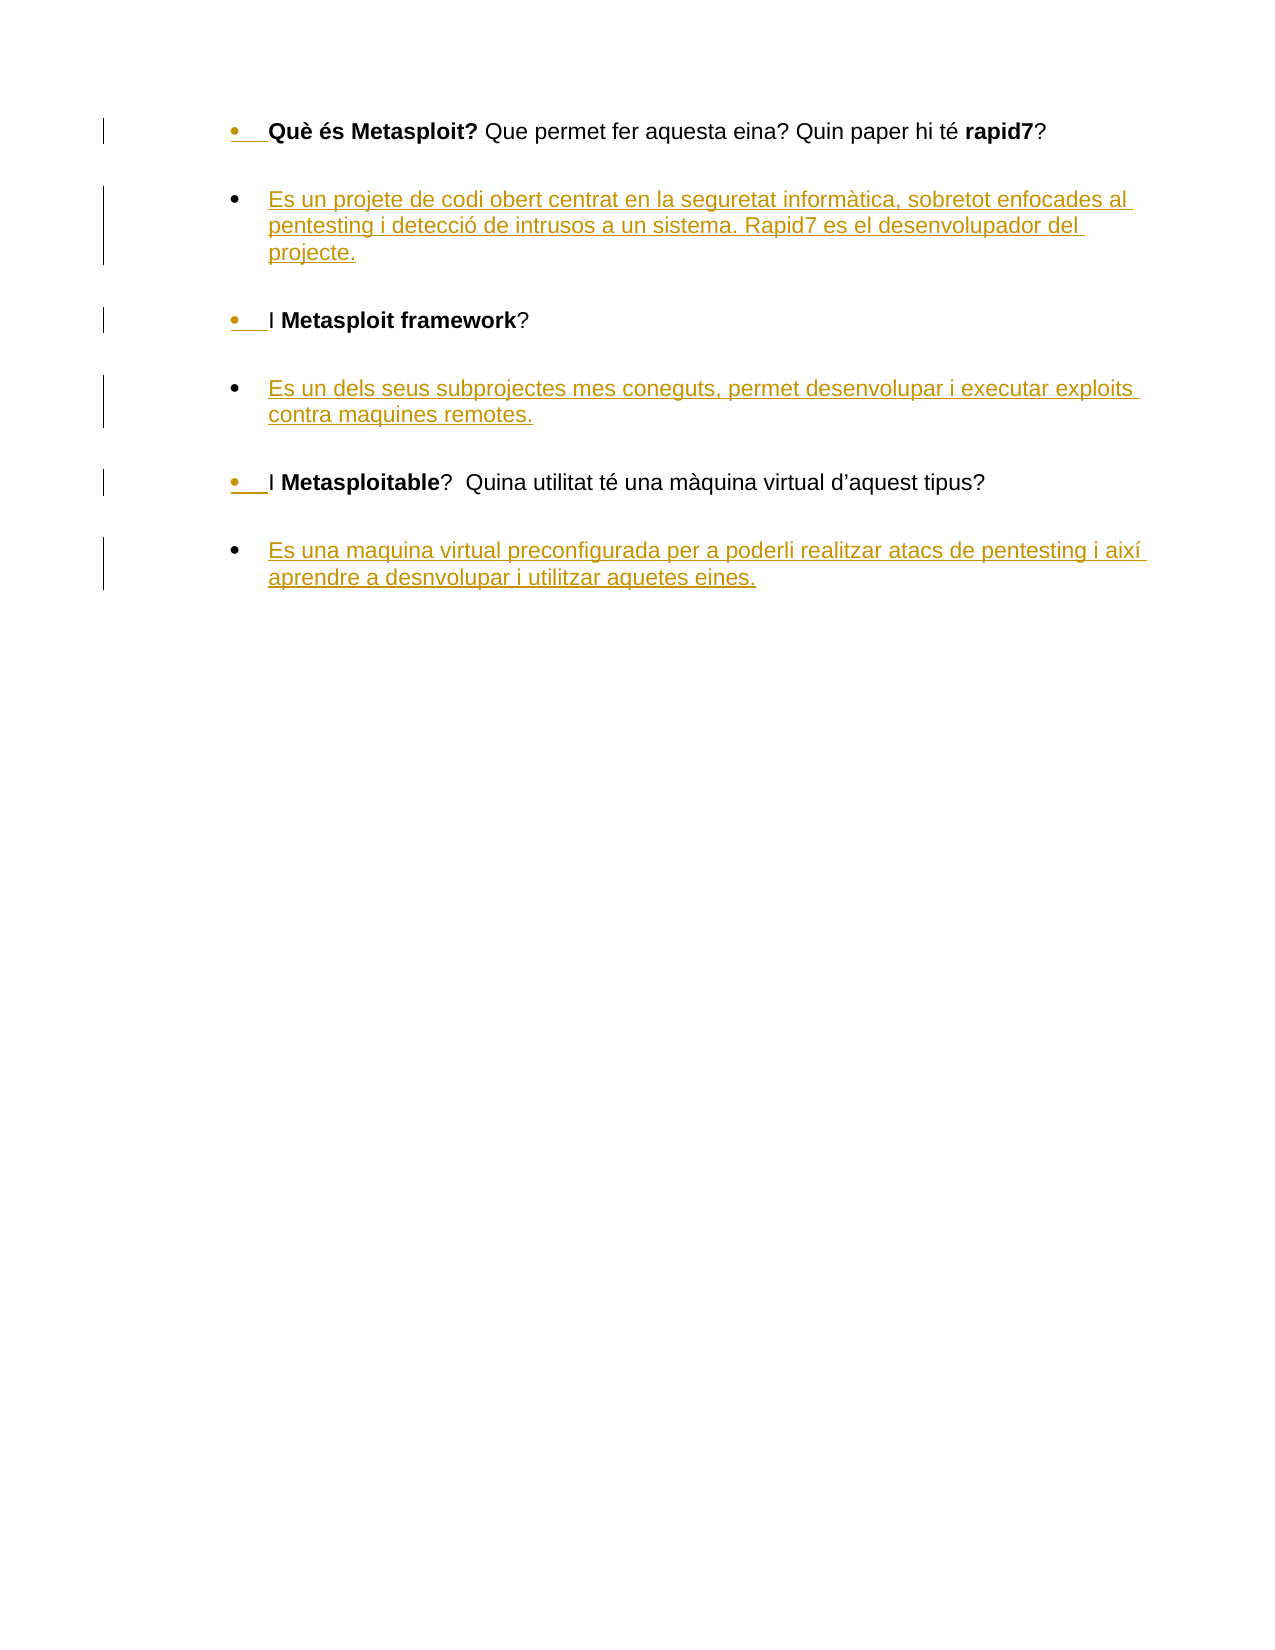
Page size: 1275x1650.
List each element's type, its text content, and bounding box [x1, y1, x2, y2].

list I Metasploit framework? [231, 307, 1157, 333]
list I Metasploitable? Quina utilitat té una màquina virtual d’aquest tipus? [231, 469, 1157, 496]
list Què és Metasploit? Que permet fer aquesta eina? Quin paper hi té rapid7? [231, 118, 1157, 144]
list Es una maquina virtual preconfigurada per a poderli realitzar atacs de pentesting i així aprendre a desnvolupar i utilitzar aquetes eines. [231, 537, 1157, 590]
list Es un projete de codi obert centrat en la seguretat informàtica, sobretot enfocades al pentesting i detecció de intrusos a un sistema. Rapid7 es el desenvolupador del projecte. [231, 186, 1157, 265]
list Es un dels seus subprojectes mes coneguts, permet desenvolupar i executar exploits contra maquines remotes. [231, 375, 1157, 428]
